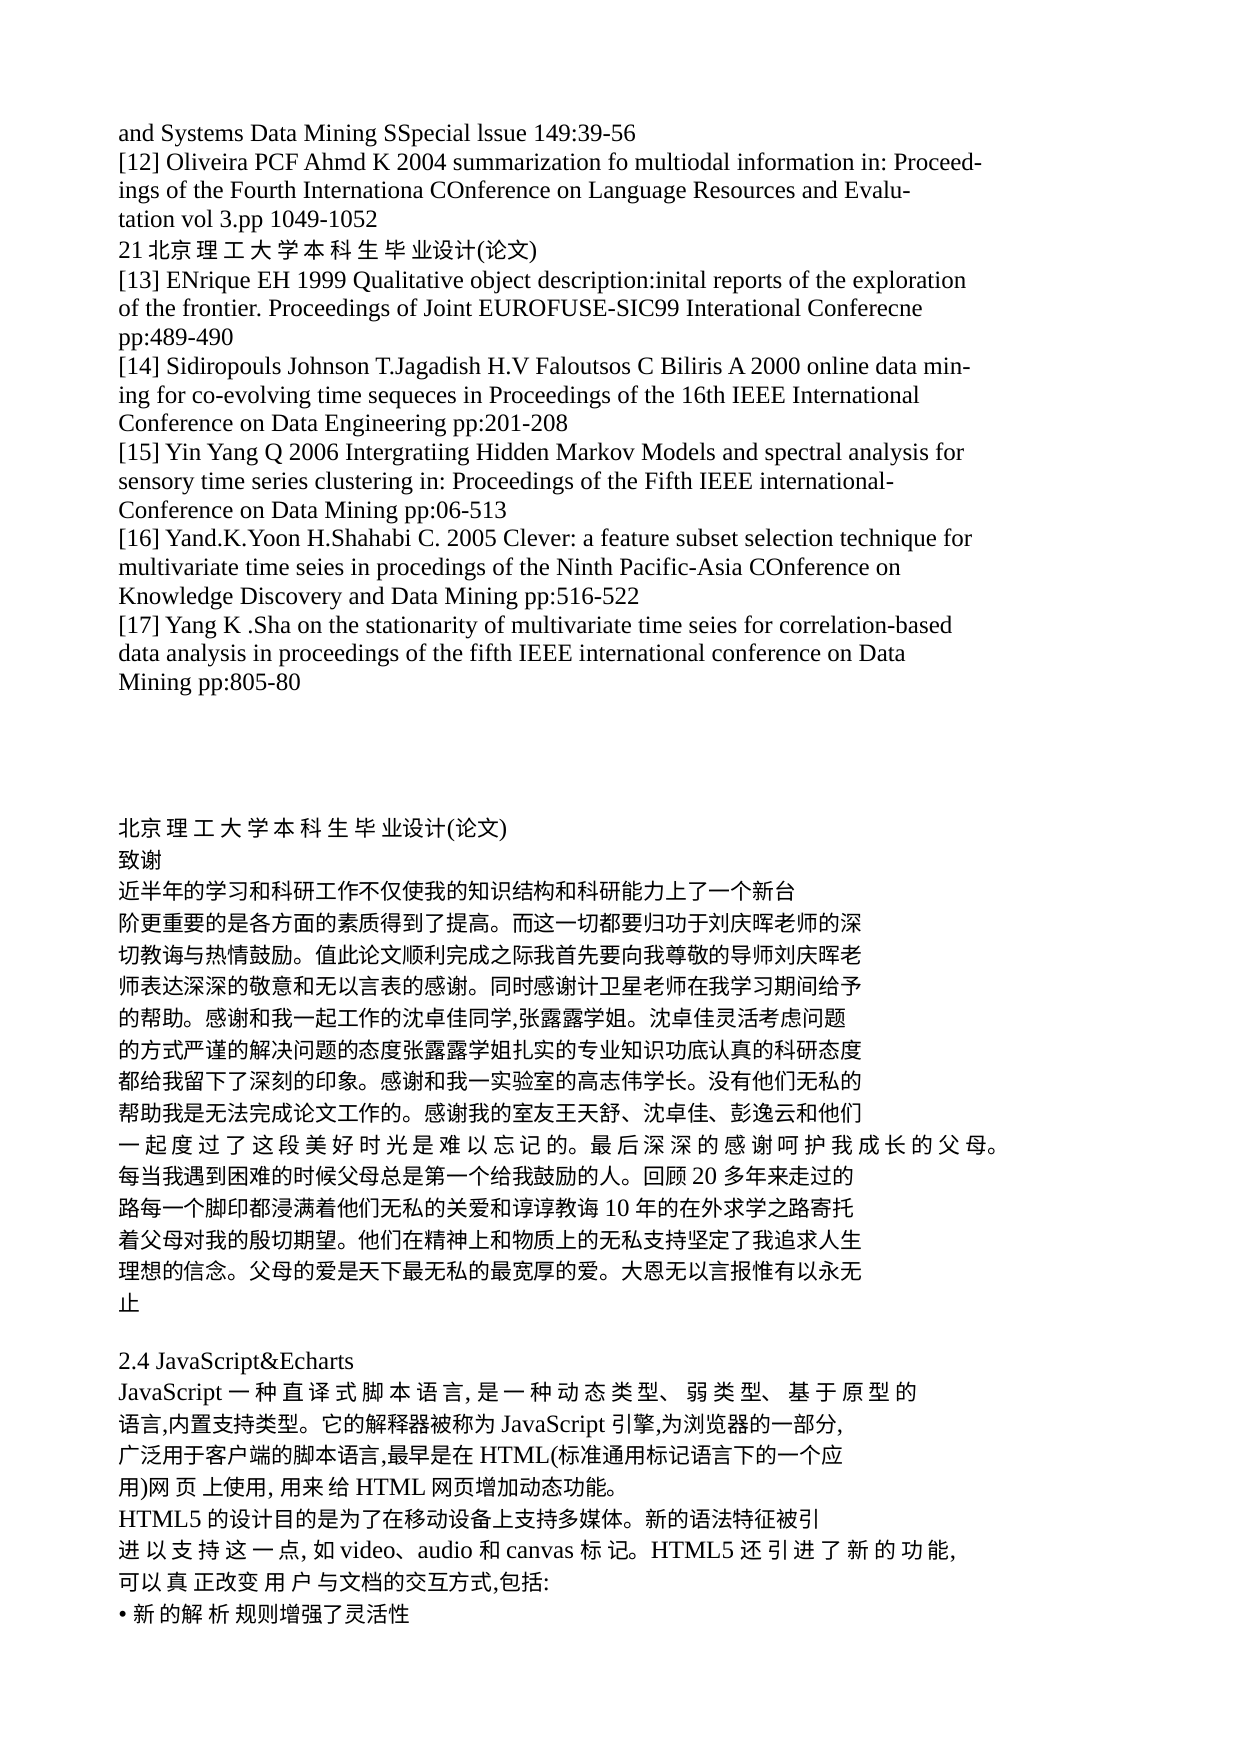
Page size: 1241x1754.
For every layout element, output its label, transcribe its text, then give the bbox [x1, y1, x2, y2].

text 2.4 JavaScript&Echarts [118, 1346, 1122, 1375]
text pp:489-490 [118, 322, 1122, 351]
text 着父母对我的殷切期望。他们在精神上和物质上的无私支持坚定了我追求人生 [118, 1223, 1122, 1254]
text HTML5 的设计目的是为了在移动设备上支持多媒体。新的语法特征被引 [118, 1502, 1122, 1533]
text 的方式严谨的解决问题的态度张露露学姐扎实的专业知识功底认真的科研态度 [118, 1033, 1122, 1064]
text 帮助我是无法完成论文工作的。感谢我的室友王天舒、沈卓佳、彭逸云和他们 [118, 1096, 1122, 1128]
text Conference on Data Mining pp:06-513 [118, 495, 1122, 523]
text 致谢 [118, 843, 1122, 874]
text [16] Yand.K.Yoon H.Shahabi C. 2005 Clever: a feature subset selection technique for [118, 523, 1122, 552]
text 一 起 度 过 了 这 段 美 好 时 光 是 难 以 忘 记 的。最 后 深 深 的 感 谢 呵 护 我 成 长 的 父 母。 [118, 1128, 1122, 1159]
text 语言,内置支持类型。它的解释器被称为 JavaScript 引擎,为浏览器的一部分, [118, 1407, 1122, 1438]
text ings of the Fourth Internationa COnference on Language Resources and Evalu- [118, 176, 1122, 204]
text multivariate time seies in procedings of the Ninth Pacific-Asia COnference on [118, 552, 1122, 581]
text sensory time series clustering in: Proceedings of the Fifth IEEE international- [118, 466, 1122, 495]
text 理想的信念。父母的爱是天下最无私的最宽厚的爱。大恩无以言报惟有以永无 [118, 1254, 1122, 1286]
text 每当我遇到困难的时候父母总是第一个给我鼓励的人。回顾 20 多年来走过的 [118, 1159, 1122, 1191]
text Conference on Data Engineering pp:201-208 [118, 408, 1122, 437]
text [17] Yang K .Sha on the stationarity of multivariate time seies for correlation-based [118, 610, 1122, 638]
text 路每一个脚印都浸满着他们无私的关爱和谆谆教诲 10 年的在外求学之路寄托 [118, 1191, 1122, 1223]
text and Systems Data Mining SSpecial lssue 149:39-56 [118, 118, 1122, 147]
text Mining pp:805-80 [118, 667, 1122, 696]
text 北京 理 工 大 学 本 科 生 毕 业设计(论文) [118, 811, 1122, 843]
text tation vol 3.pp 1049-1052 [118, 204, 1122, 233]
text 的帮助。感谢和我一起工作的沈卓佳同学,张露露学姐。沈卓佳灵活考虑问题 [118, 1001, 1122, 1033]
text • 新 的解 析 规则增强了灵活性 [118, 1597, 1122, 1628]
text 切教诲与热情鼓励。值此论文顺利完成之际我首先要向我尊敬的导师刘庆晖老 [118, 938, 1122, 969]
text 都给我留下了深刻的印象。感谢和我一实验室的高志伟学长。没有他们无私的 [118, 1064, 1122, 1096]
text 进 以 支 持 这 一 点, 如 video、audio 和 canvas 标 记。HTML5 还 引 进 了 新 的 功 能, [118, 1533, 1122, 1565]
text 用)网 页 上使用, 用来 给 HTML 网页增加动态功能。 [118, 1470, 1122, 1502]
text [13] ENrique EH 1999 Qualitative object description:inital reports of the exploration [118, 265, 1122, 293]
text [12] Oliveira PCF Ahmd K 2004 summarization fo multiodal information in: Proceed- [118, 147, 1122, 176]
text 广泛用于客户端的脚本语言,最早是在 HTML(标准通用标记语言下的一个应 [118, 1438, 1122, 1470]
text 阶更重要的是各方面的素质得到了提高。而这一切都要归功于刘庆晖老师的深 [118, 906, 1122, 938]
text ing for co-evolving time sequeces in Proceedings of the 16th IEEE International [118, 380, 1122, 408]
text 止 [118, 1286, 1122, 1318]
text [15] Yin Yang Q 2006 Intergratiing Hidden Markov Models and spectral analysis for [118, 437, 1122, 466]
text 近半年的学习和科研工作不仅使我的知识结构和科研能力上了一个新台 [118, 874, 1122, 906]
text Knowledge Discovery and Data Mining pp:516-522 [118, 581, 1122, 610]
text of the frontier. Proceedings of Joint EUROFUSE-SIC99 Interational Conferecne [118, 293, 1122, 322]
text JavaScript 一 种 直 译 式 脚 本 语 言, 是 一 种 动 态 类 型、 弱 类 型、 基 于 原 型 的 [118, 1375, 1122, 1407]
text 师表达深深的敬意和无以言表的感谢。同时感谢计卫星老师在我学习期间给予 [118, 969, 1122, 1001]
text data analysis in proceedings of the fifth IEEE international conference on Data [118, 638, 1122, 667]
text 可以 真 正改变 用 户 与文档的交互方式,包括: [118, 1565, 1122, 1597]
text [14] Sidiropouls Johnson T.Jagadish H.V Faloutsos C Biliris A 2000 online data min- [118, 351, 1122, 380]
text 21北京 理 工 大 学 本 科 生 毕 业设计(论文) [118, 233, 1122, 265]
